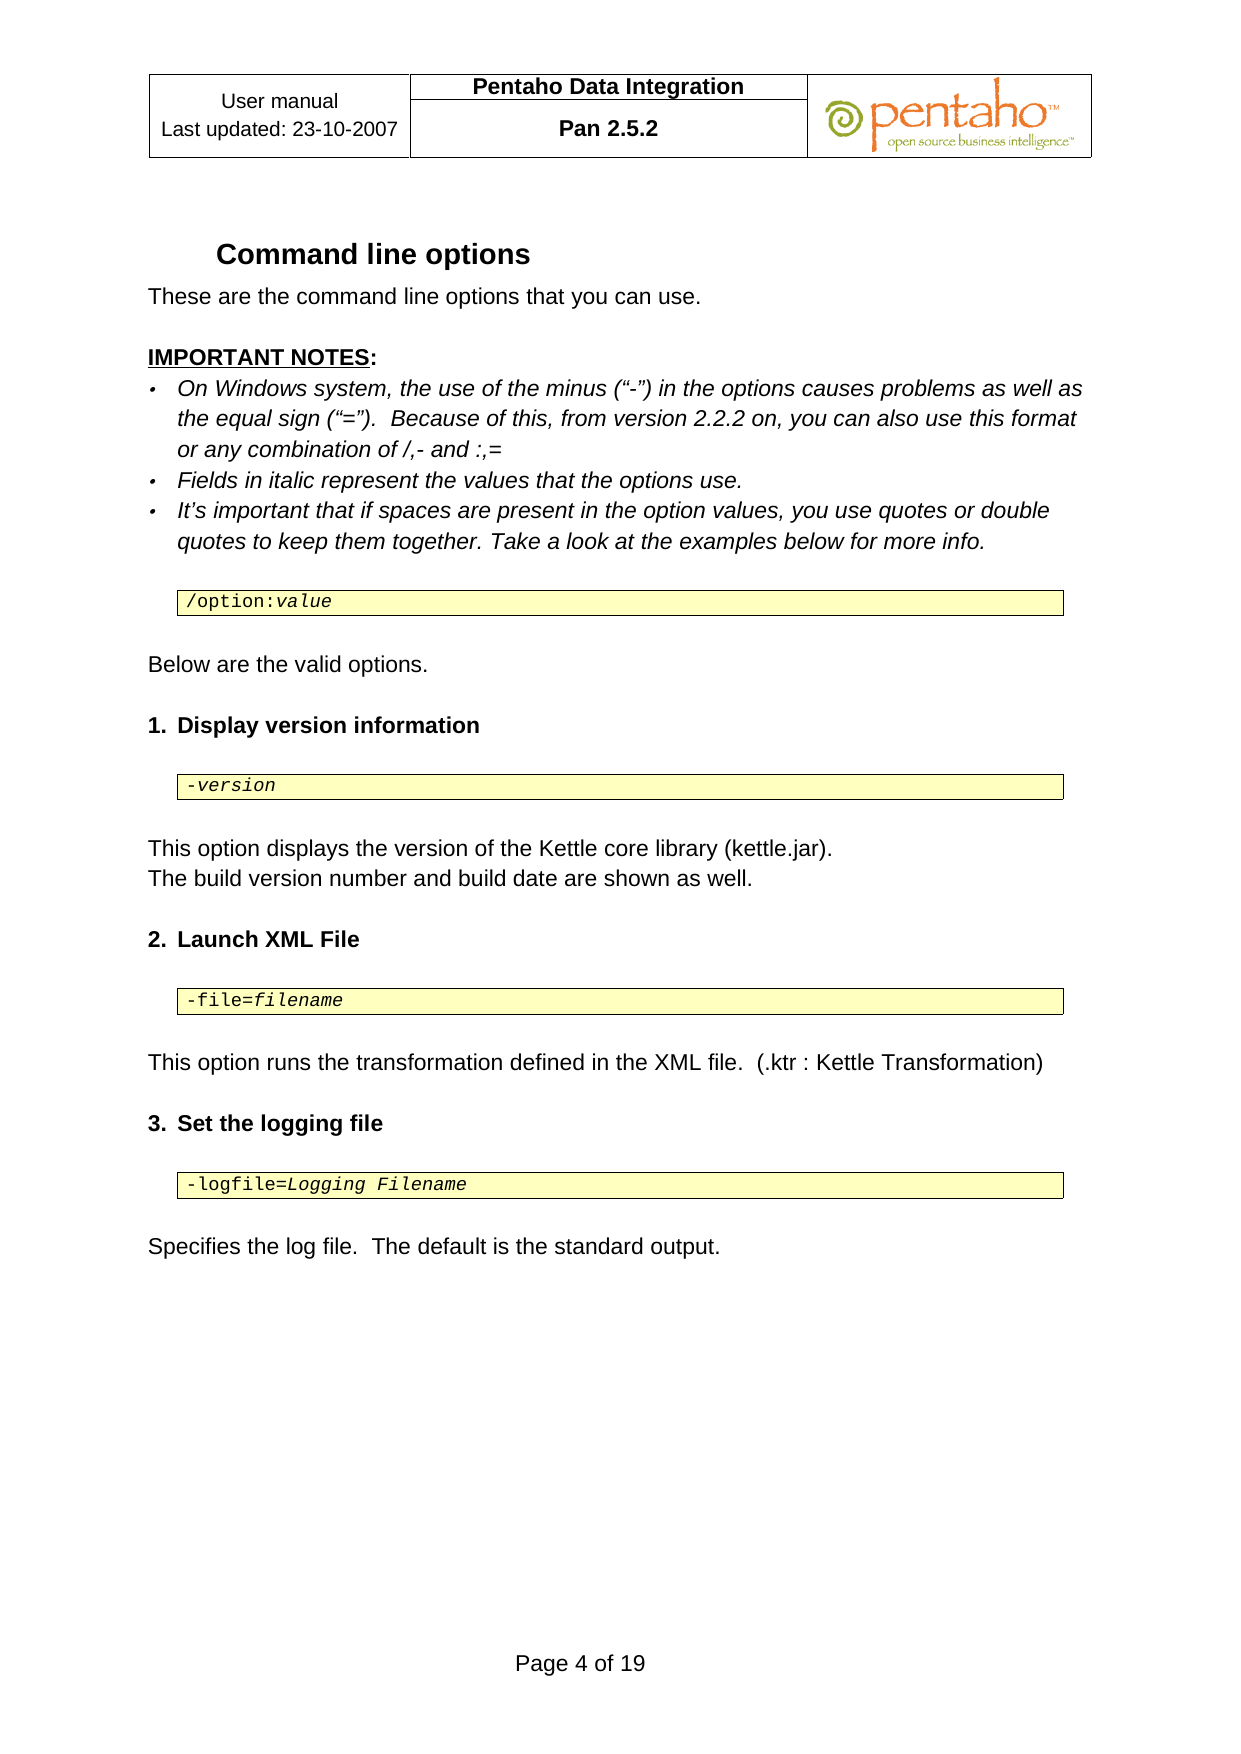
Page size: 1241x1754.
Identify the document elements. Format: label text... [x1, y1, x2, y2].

text These are the command line options that you can use. [148, 283, 1092, 309]
list Display version information [148, 712, 1092, 738]
text Specifies the log file. The default is the standard output. [148, 1234, 1092, 1259]
text IMPORTANT NOTES: [148, 345, 1092, 370]
text -file=filename [178, 989, 1063, 1014]
list It’s important that if spaces are present in the option values, you use quotes or double quotes to keep them together. Take a look at the examples below for more info. [148, 498, 1092, 554]
list Fields in italic represent the values that the options use. [148, 467, 1092, 493]
list Launch XML File [148, 927, 1092, 953]
text Below are the valid options. [148, 651, 1092, 677]
text The build version number and build date are shown as well. [148, 866, 1092, 891]
text This option runs the transformation defined in the XML file. (.ktr : Kettle Transformation) [148, 1050, 1092, 1075]
text This option displays the version of the Kettle core library (kettle.jar). [148, 835, 1092, 861]
list On Windows system, the use of the minus (“-”) in the options causes problems as well as the equal sign (“=”). Because of this, from version 2.2.2 on, you can also use this format or any combination of /,- and :,= [148, 375, 1092, 462]
text -logfile=Logging Filename [178, 1173, 1063, 1198]
text /option:value [178, 591, 1063, 615]
text -version [178, 775, 1063, 799]
list Set the logging file [148, 1111, 1092, 1137]
subtitle Command line options [148, 238, 1092, 271]
